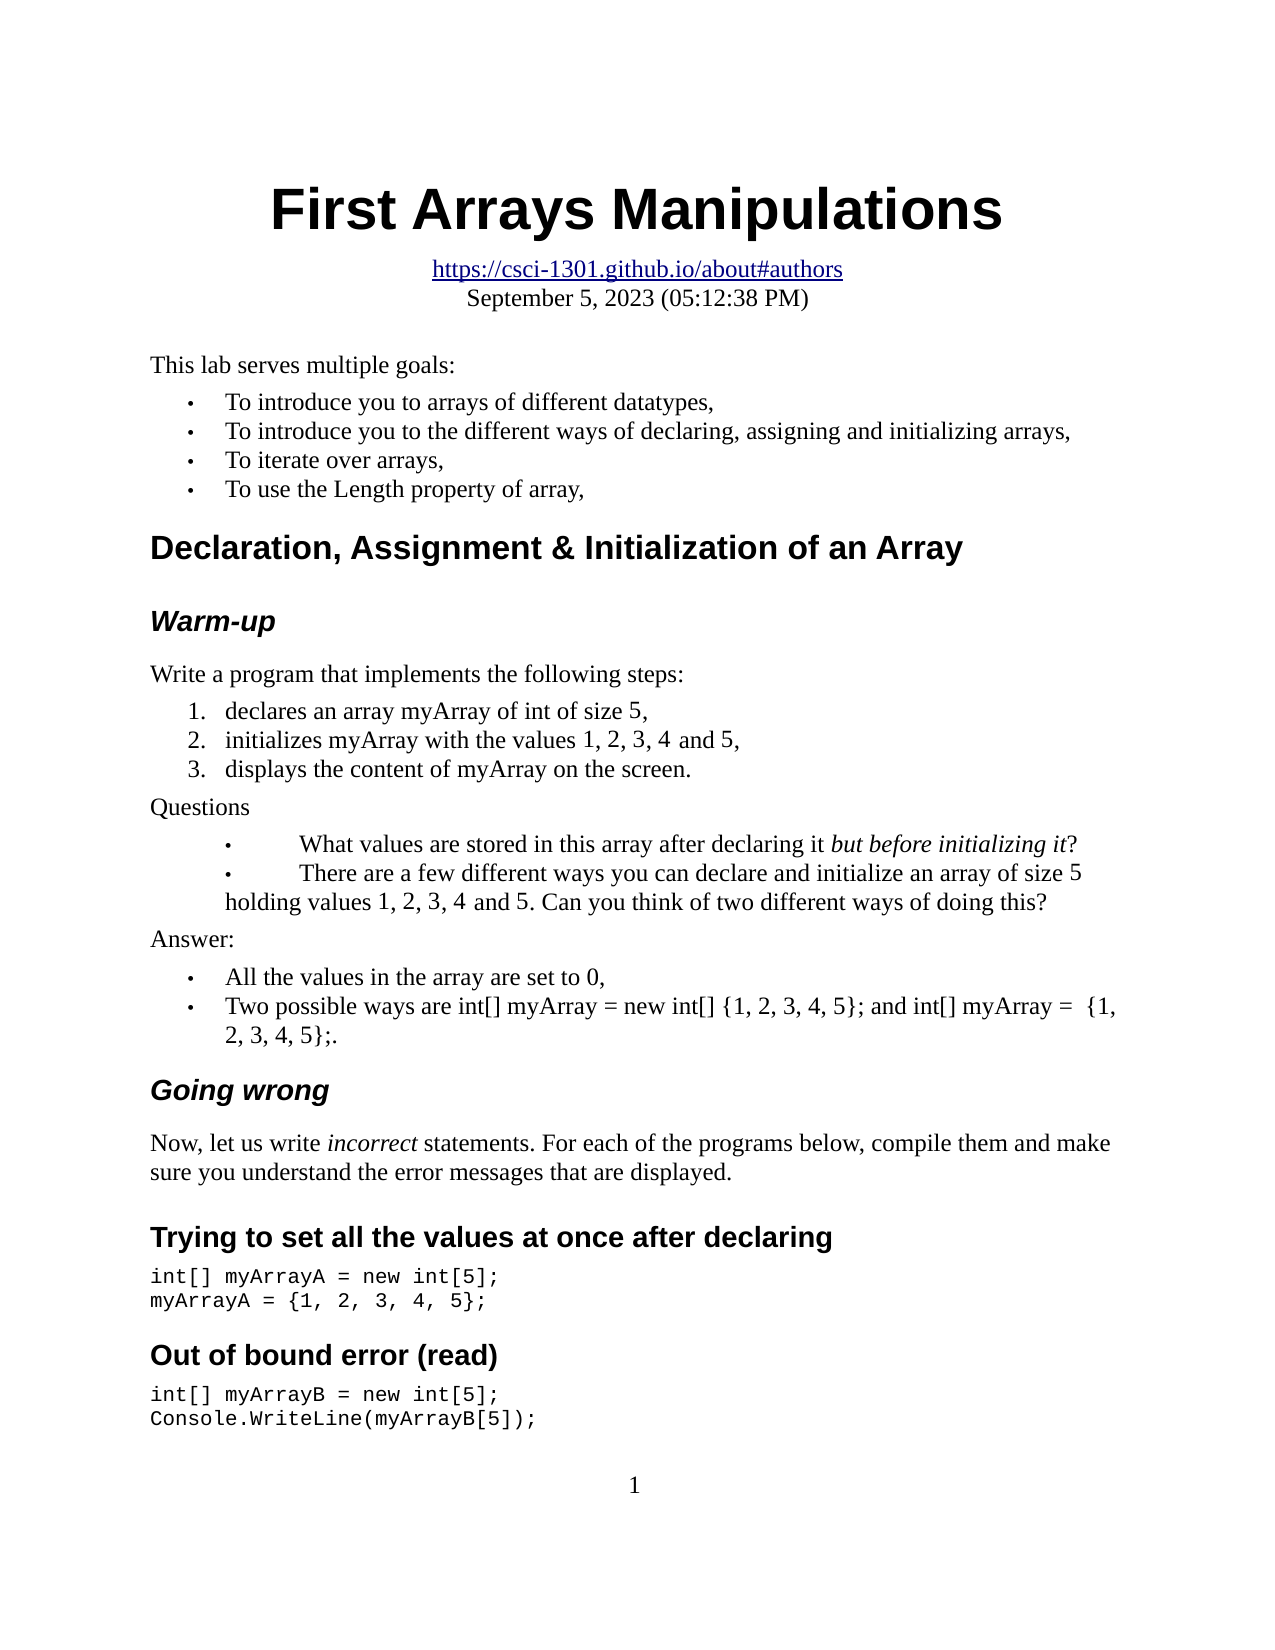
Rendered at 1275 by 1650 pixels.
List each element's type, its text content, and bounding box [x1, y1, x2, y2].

text Questions [150, 792, 1125, 820]
subtitle Declaration, Assignment & Initialization of an Array [150, 527, 1125, 566]
list To iterate over arrays, [187, 445, 1125, 474]
text Answer: [150, 924, 1125, 953]
text This lab serves multiple goals: [150, 350, 1125, 378]
text Write a program that implements the following steps: [150, 659, 1125, 687]
list initializes myArray with the values , , , and , [187, 725, 1125, 754]
subtitle Out of bound error (read) [150, 1338, 1125, 1372]
text https://csci-1301.github.io/about#authors [150, 254, 1125, 283]
list To introduce you to the different ways of declaring, assigning and initializing arrays, [187, 416, 1125, 445]
subtitle Warm-up [150, 604, 1125, 637]
text Now, let us write incorrect statements. For each of the programs below, compile them and make sure you understand the error messages that are displayed. [150, 1128, 1125, 1186]
list There are a few different ways you can declare and initialize an array of size holding values , , , and . Can you think of two different ways of doing this? [225, 858, 1125, 916]
text myArrayA = {1, 2, 3, 4, 5}; [150, 1289, 1125, 1313]
list To introduce you to arrays of different datatypes, [187, 387, 1125, 416]
subtitle Trying to set all the values at once after declaring [150, 1220, 1125, 1253]
text int[] myArrayB = new int[5]; [150, 1384, 1125, 1408]
list To use the Length property of array, [187, 474, 1125, 502]
text int[] myArrayA = new int[5]; [150, 1266, 1125, 1289]
subtitle Going wrong [150, 1073, 1125, 1107]
list displays the content of myArray on the screen. [187, 754, 1125, 783]
list Two possible ways are int[] myArray = new int[] {1, 2, 3, 4, 5}; and int[] myArray = {1, 2, 3, 4, 5};. [187, 991, 1125, 1048]
title First Arrays Manipulations [150, 175, 1125, 242]
text Console.WriteLine(myArrayB[5]); [150, 1408, 1125, 1432]
list What values are stored in this array after declaring it but before initializing it? [225, 829, 1125, 858]
text September 5, 2023 (05:12:38 PM) [150, 283, 1125, 312]
list declares an array myArray of int of size , [187, 696, 1125, 725]
list All the values in the array are set to 0, [187, 962, 1125, 991]
